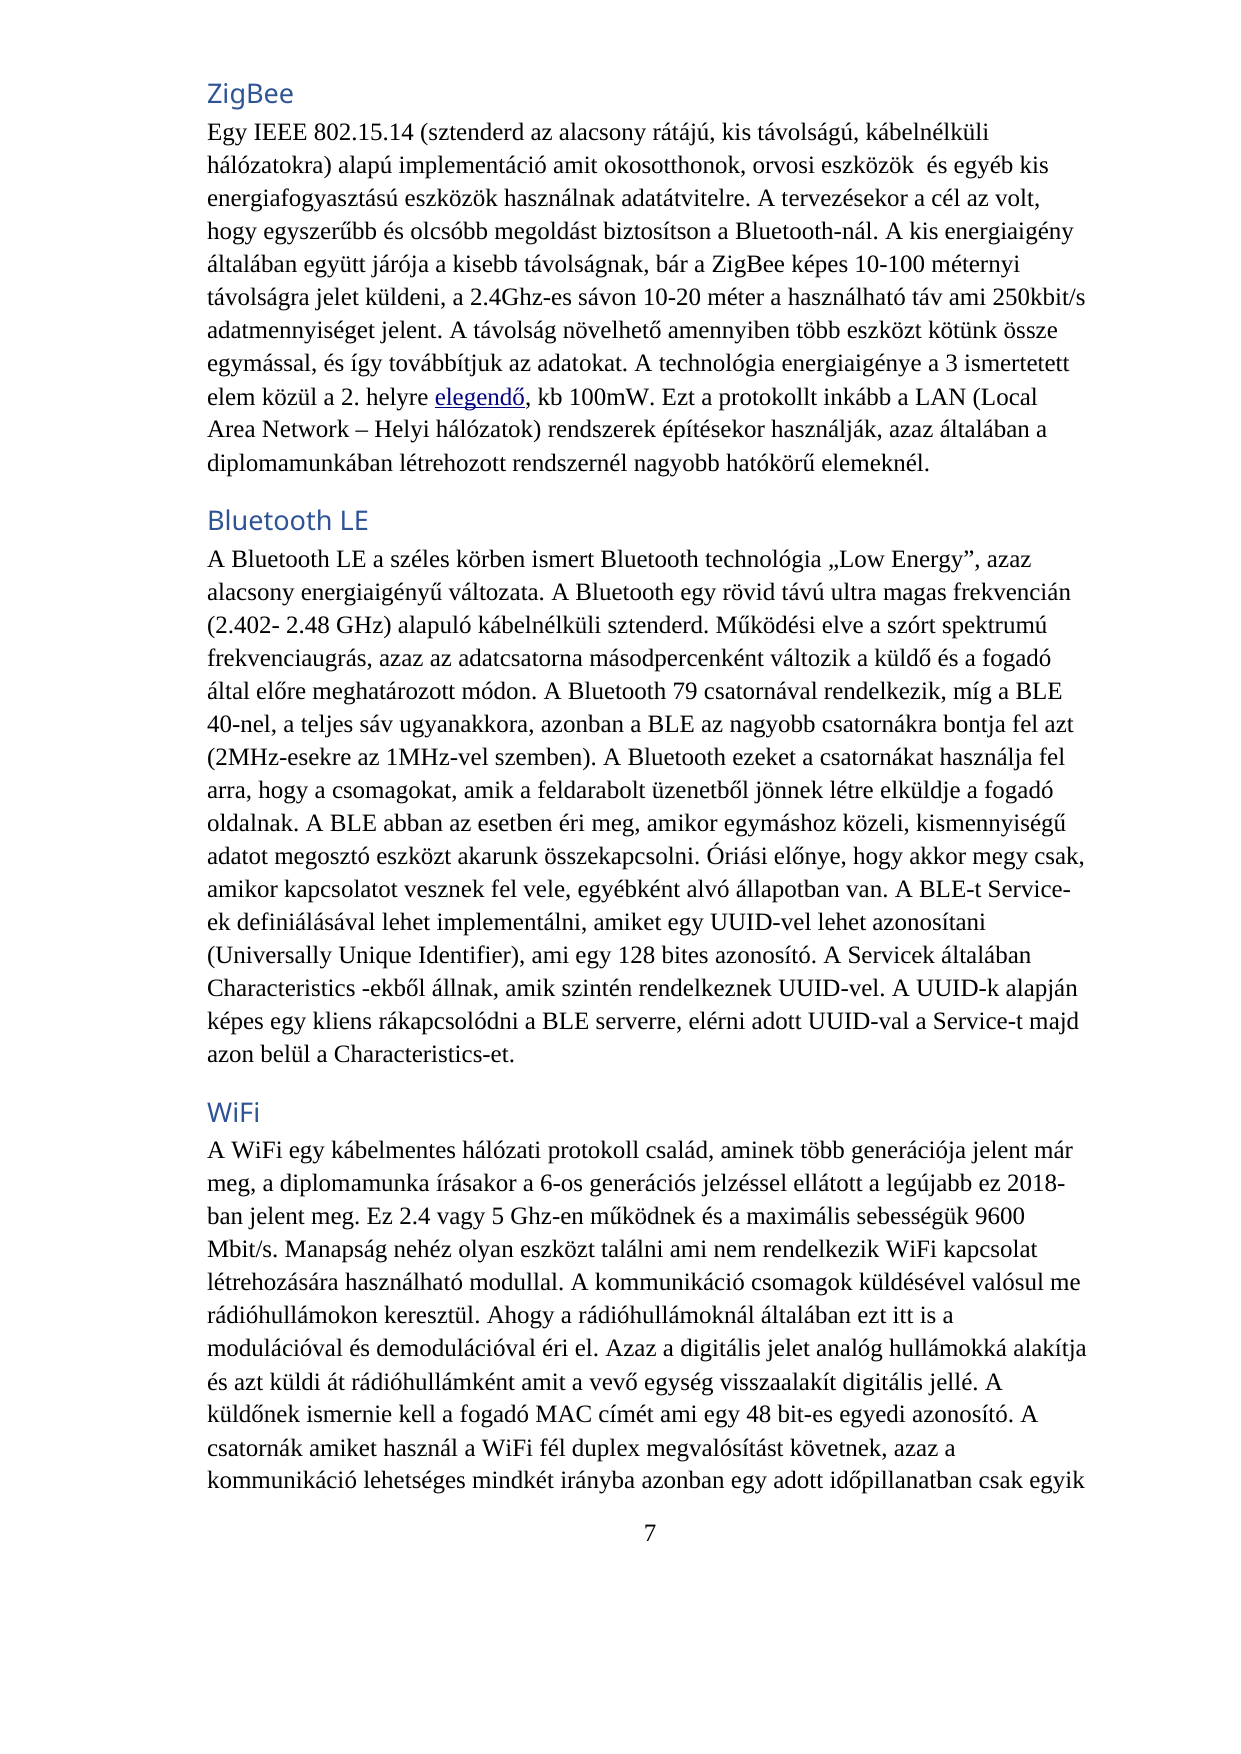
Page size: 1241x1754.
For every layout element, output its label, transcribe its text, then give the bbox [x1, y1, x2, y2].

text Egy IEEE 802.15.14 (sztenderd az alacsony rátájú, kis távolságú, kábelnélküli hálózatokra) alapú implementáció amit okosotthonok, orvosi eszközök és egyéb kis energiafogyasztású eszközök használnak adatátvitelre. A tervezésekor a cél az volt, hogy egyszerűbb és olcsóbb megoldást biztosítson a Bluetooth-nál. A kis energiaigény általában együtt járója a kisebb távolságnak, bár a ZigBee képes 10-100 méternyi távolságra jelet küldeni, a 2.4Ghz-es sávon 10-20 méter a használható táv ami 250kbit/s adatmennyiséget jelent. A távolság növelhető amennyiben több eszközt kötünk össze egymással, és így továbbítjuk az adatokat. A technológia energiaigénye a 3 ismertetett elem közül a 2. helyre elegendő, kb 100mW. Ezt a protokollt inkább a LAN (Local Area Network – Helyi hálózatok) rendszerek építésekor használják, azaz általában a diplomamunkában létrehozott rendszernél nagyobb hatókörű elemeknél. [207, 117, 1092, 476]
text A WiFi egy kábelmentes hálózati protokoll család, aminek több generációja jelent már meg, a diplomamunka írásakor a 6-os generációs jelzéssel ellátott a legújabb ez 2018-ban jelent meg. Ez 2.4 vagy 5 Ghz-en működnek és a maximális sebességük 9600 Mbit/s. Manapság nehéz olyan eszközt találni ami nem rendelkezik WiFi kapcsolat létrehozására használható modullal. A kommunikáció csomagok küldésével valósul me rádióhullámokon keresztül. Ahogy a rádióhullámoknál általában ezt itt is a modulációval és demodulációval éri el. Azaz a digitális jelet analóg hullámokká alakítja és azt küldi át rádióhullámként amit a vevő egység visszaalakít digitális jellé. A küldőnek ismernie kell a fogadó MAC címét ami egy 48 bit-es egyedi azonosító. A csatornák amiket használ a WiFi fél duplex megvalósítást követnek, azaz a kommunikáció lehetséges mindkét irányba azonban egy adott időpillanatban csak egyik [207, 1135, 1092, 1494]
subtitle ZigBee [207, 75, 1092, 112]
subtitle Bluetooth LE [207, 501, 1092, 538]
subtitle WiFi [207, 1093, 1092, 1130]
text A Bluetooth LE a széles körben ismert Bluetooth technológia „Low Energy”, azaz alacsony energiaigényű változata. A Bluetooth egy rövid távú ultra magas frekvencián (2.402- 2.48 GHz) alapuló kábelnélküli sztenderd. Működési elve a szórt spektrumú frekvenciaugrás, azaz az adatcsatorna másodpercenként változik a küldő és a fogadó által előre meghatározott módon. A Bluetooth 79 csatornával rendelkezik, míg a BLE 40-nel, a teljes sáv ugyanakkora, azonban a BLE az nagyobb csatornákra bontja fel azt (2MHz-esekre az 1MHz-vel szemben). A Bluetooth ezeket a csatornákat használja fel arra, hogy a csomagokat, amik a feldarabolt üzenetből jönnek létre elküldje a fogadó oldalnak. A BLE abban az esetben éri meg, amikor egymáshoz közeli, kismennyiségű adatot megosztó eszközt akarunk összekapcsolni. Óriási előnye, hogy akkor megy csak, amikor kapcsolatot vesznek fel vele, egyébként alvó állapotban van. A BLE-t Service-ek definiálásával lehet implementálni, amiket egy UUID-vel lehet azonosítani (Universally Unique Identifier), ami egy 128 bites azonosító. A Servicek általában Characteristics -ekből állnak, amik szintén rendelkeznek UUID-vel. A UUID-k alapján képes egy kliens rákapcsolódni a BLE serverre, elérni adott UUID-val a Service-t majd azon belül a Characteristics-et. [207, 544, 1092, 1068]
